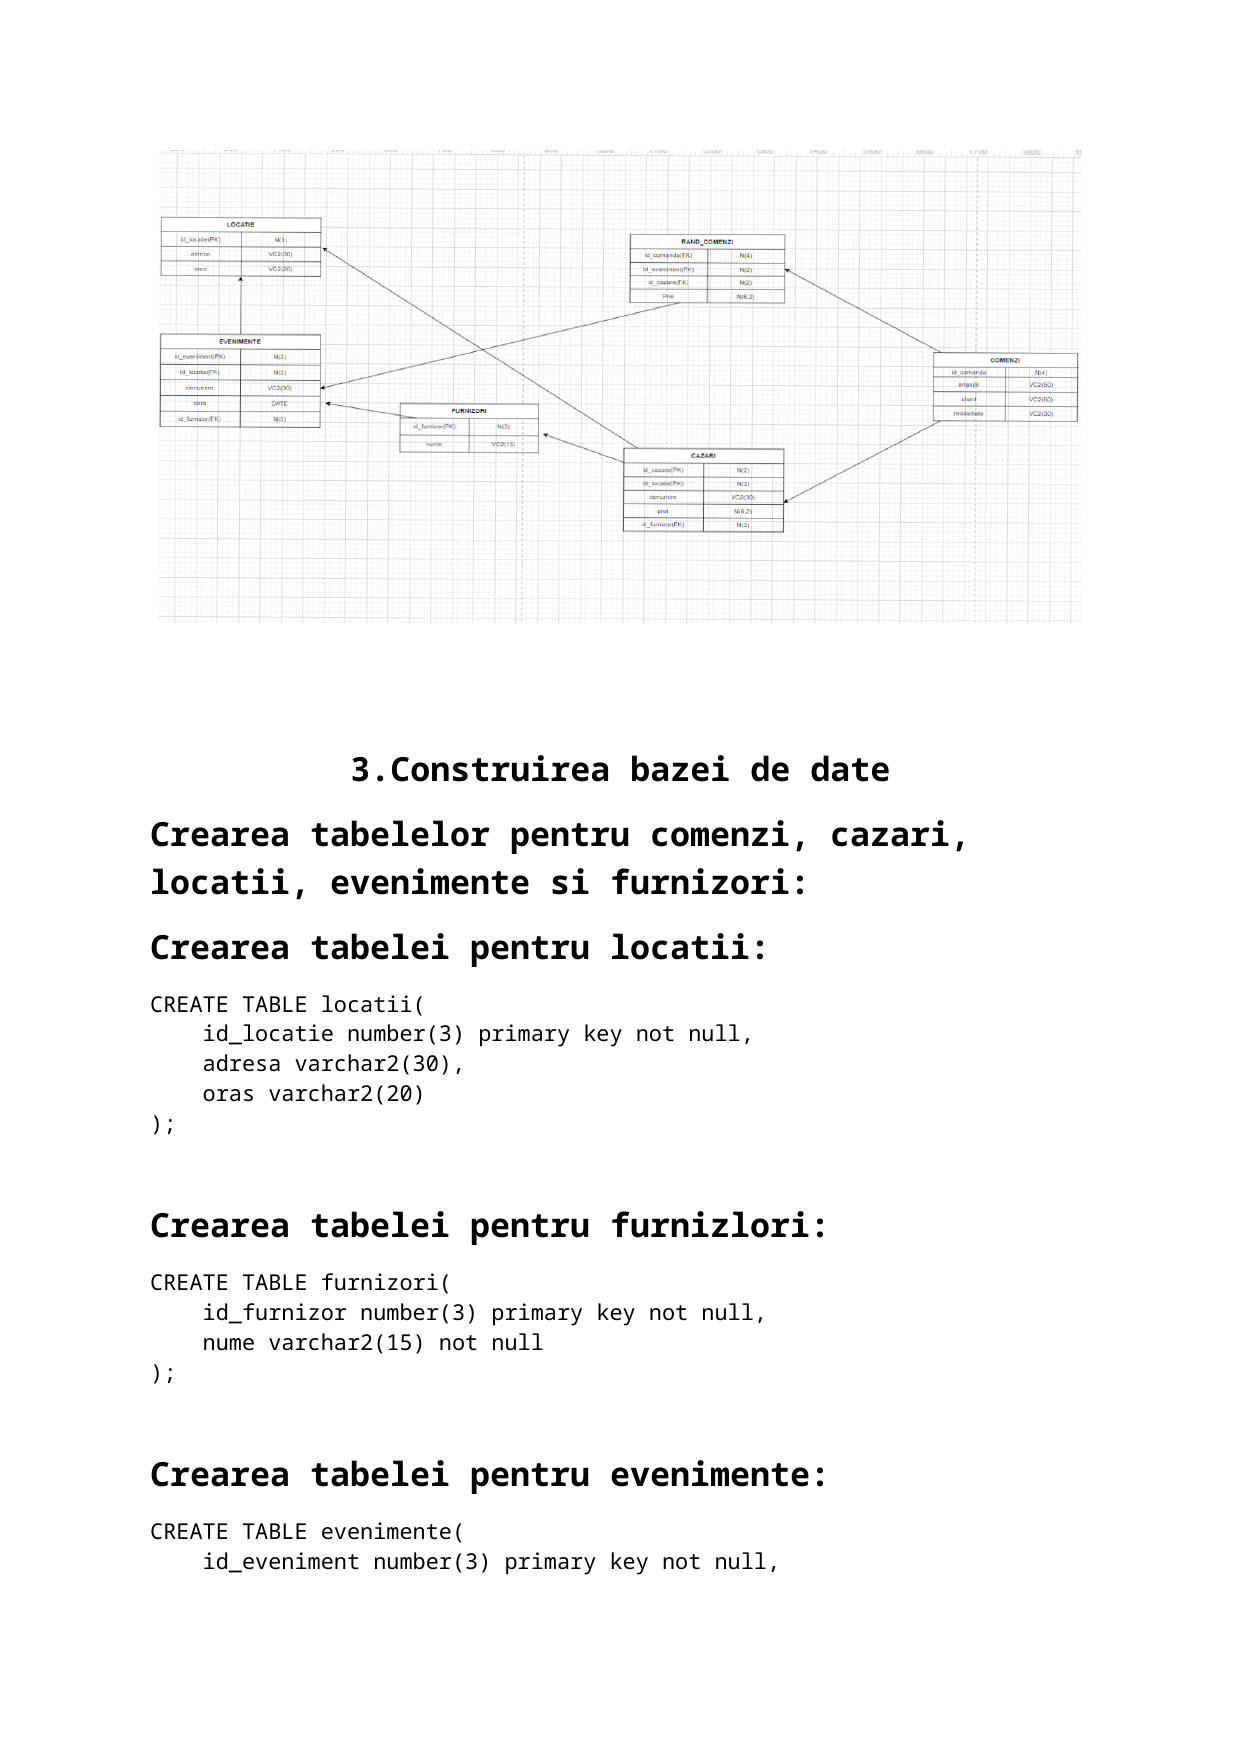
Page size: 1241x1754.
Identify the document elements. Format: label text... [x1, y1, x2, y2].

text Crearea tabelei pentru evenimente: [150, 1451, 1090, 1496]
text nume varchar2(15) not null [150, 1327, 1090, 1356]
text adresa varchar2(30), [150, 1048, 1090, 1078]
text CREATE TABLE locatii( [150, 988, 1090, 1018]
text ); [150, 1108, 1090, 1137]
text CREATE TABLE furnizori( [150, 1267, 1090, 1297]
text Crearea tabelelor pentru comenzi, cazari, locatii, evenimente si furnizori: [150, 811, 1090, 904]
text id_furnizor number(3) primary key not null, [150, 1297, 1090, 1327]
text 3.Construirea bazei de date [150, 746, 1090, 791]
text ); [150, 1356, 1090, 1386]
text id_eveniment number(3) primary key not null, [150, 1546, 1090, 1575]
text oras varchar2(20) [150, 1078, 1090, 1108]
text CREATE TABLE evenimente( [150, 1516, 1090, 1546]
text Crearea tabelei pentru furnizlori: [150, 1202, 1090, 1248]
text id_locatie number(3) primary key not null, [150, 1018, 1090, 1048]
text Crearea tabelei pentru locatii: [150, 924, 1090, 969]
